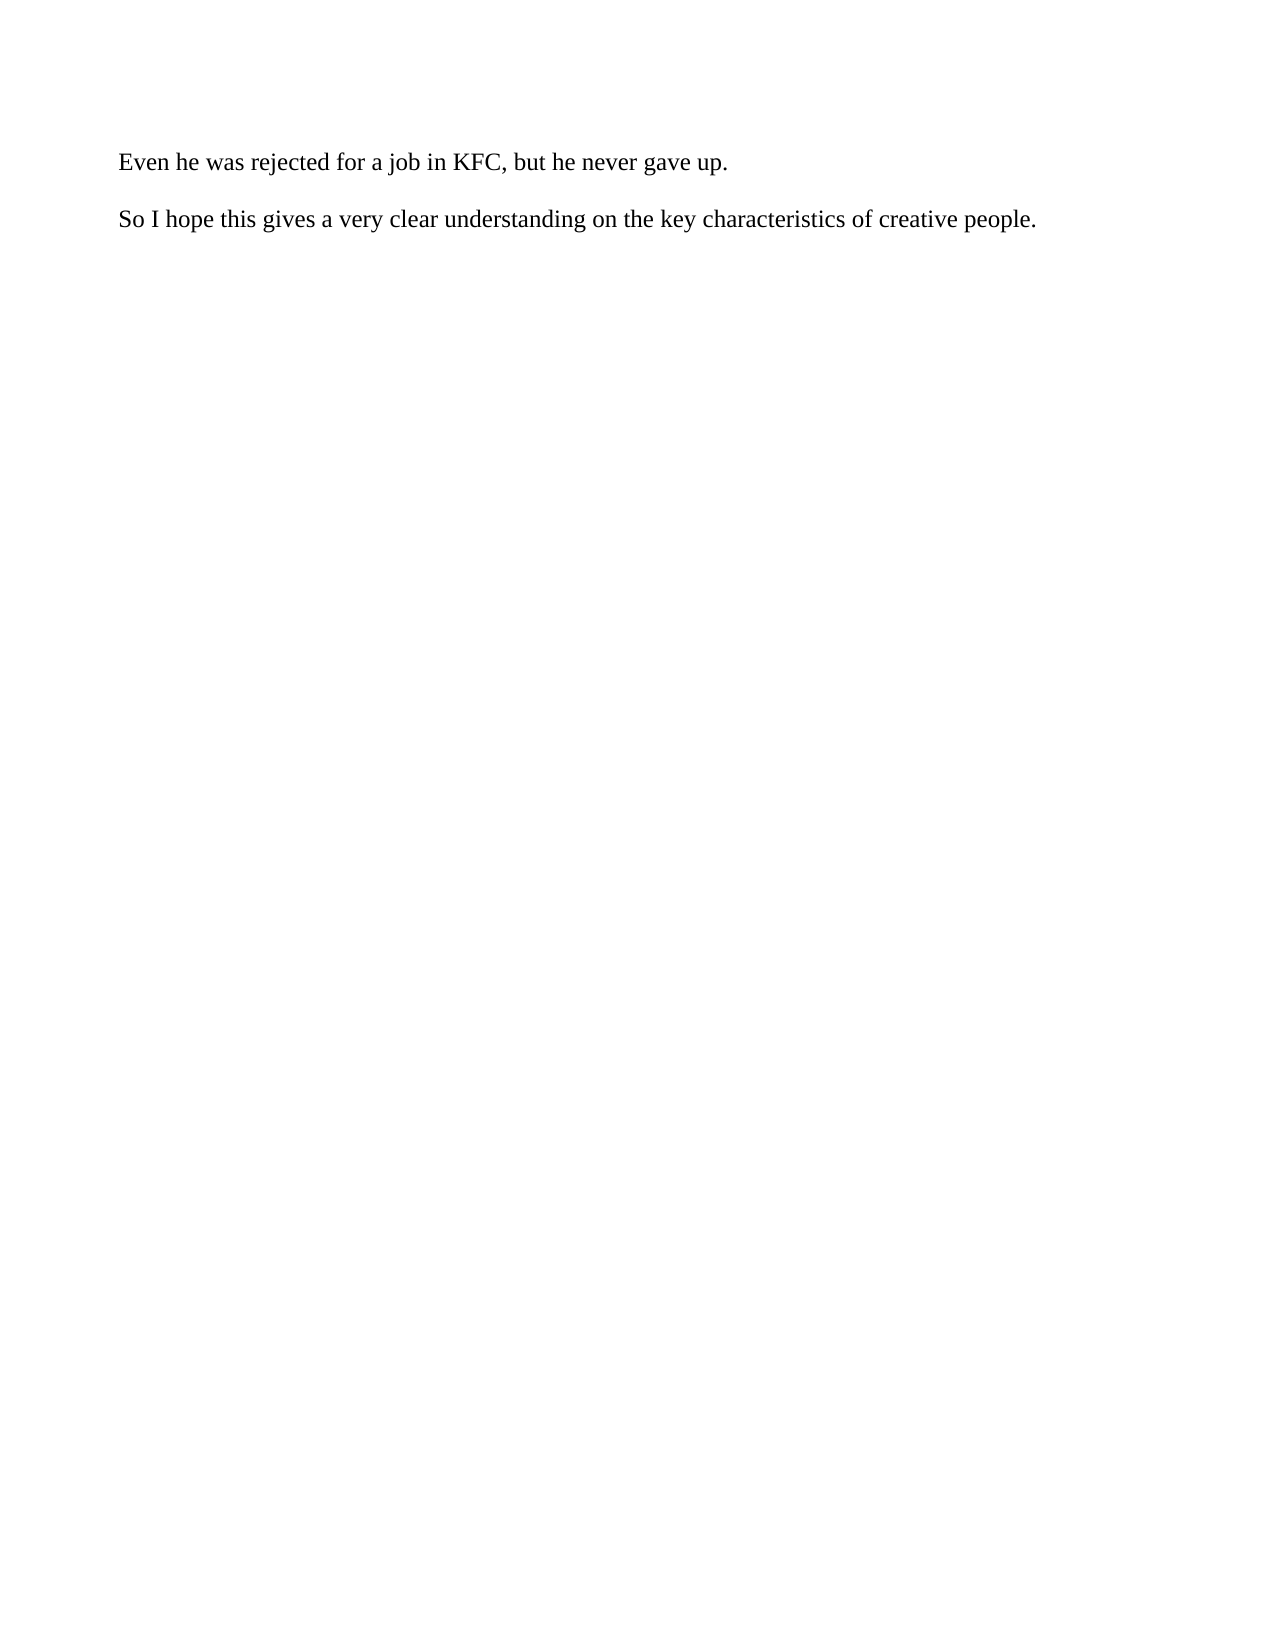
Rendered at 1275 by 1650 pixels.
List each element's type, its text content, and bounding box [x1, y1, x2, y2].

text Even he was rejected for a job in KFC, but he never gave up. [118, 147, 1157, 176]
text So I hope this gives a very clear understanding on the key characteristics of creative people. [118, 204, 1157, 233]
